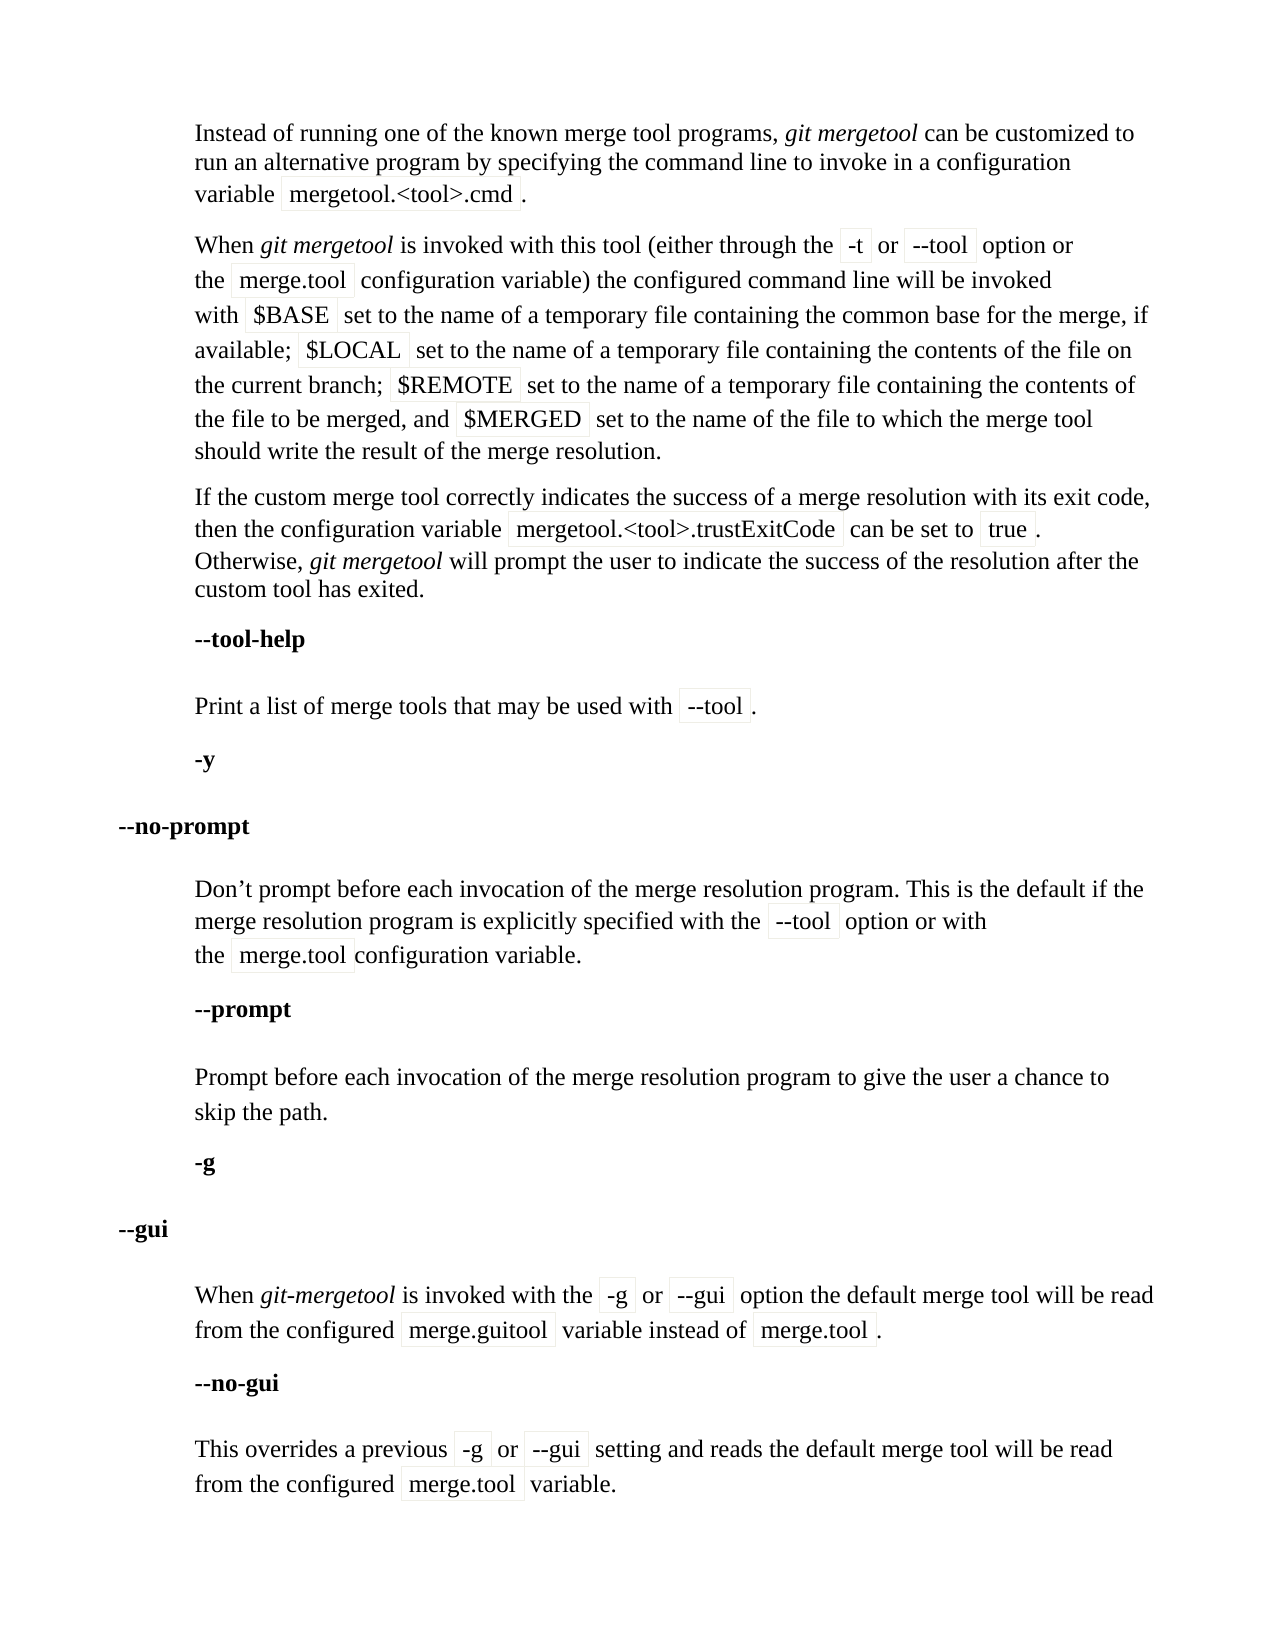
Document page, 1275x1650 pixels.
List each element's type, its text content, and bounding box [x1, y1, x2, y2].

list --tool [680, 689, 750, 722]
list Print a list of merge tools that may be used with [194, 688, 679, 722]
list Don’t prompt before each invocation of the merge resolution program. This is the default if the merge resolution program is explicitly specified with the --tool option or with the merge.toolconfiguration variable. [194, 874, 1157, 972]
subtitle --prompt [194, 989, 1157, 1022]
subtitle --no-prompt [118, 807, 1157, 840]
subtitle -g [194, 1143, 1157, 1176]
list Instead of running one of the known merge tool programs, git mergetool can be customized to run an alternative program by specifying the command line to invoke in a configuration variable mergetool.<tool>.cmd. [194, 118, 1157, 210]
list When git-mergetool is invoked with the -g or --gui option the default merge tool will be read from the configured merge.guitool variable instead of merge.tool. [194, 1277, 1157, 1347]
subtitle --gui [118, 1210, 1157, 1243]
list If the custom merge tool correctly indicates the success of a merge resolution with its exit code, then the configuration variable mergetool.<tool>.trustExitCode can be set to true. Otherwise, git mergetool will prompt the user to indicate the success of the resolution after the custom tool has exited. [194, 482, 1157, 603]
list When git mergetool is invoked with this tool (either through the -t or --tool option or the merge.tool configuration variable) the configured command line will be invoked with $BASE set to the name of a temporary file containing the common base for the merge, if available; $LOCAL set to the name of a temporary file containing the contents of the file on the current branch; $REMOTE set to the name of a temporary file containing the contents of the file to be merged, and $MERGED set to the name of the file to which the merge tool should write the result of the merge resolution. [194, 228, 1157, 465]
list . [751, 688, 1157, 722]
subtitle --no-gui [194, 1364, 1157, 1397]
subtitle --tool-help [194, 621, 1157, 653]
list Prompt before each invocation of the merge resolution program to give the user a chance to skip the path. [194, 1057, 1157, 1126]
list This overrides a previous -g or --gui setting and reads the default merge tool will be read from the configured merge.tool variable. [525, 1431, 1157, 1501]
list This overrides a previous -g or --gui setting and reads the default merge tool will be read from the configured merge.tool variable. [402, 1467, 524, 1500]
list This overrides a previous -g or --gui setting and reads the default merge tool will be read from the configured merge.tool variable. [194, 1431, 454, 1501]
subtitle -y [194, 740, 1157, 772]
